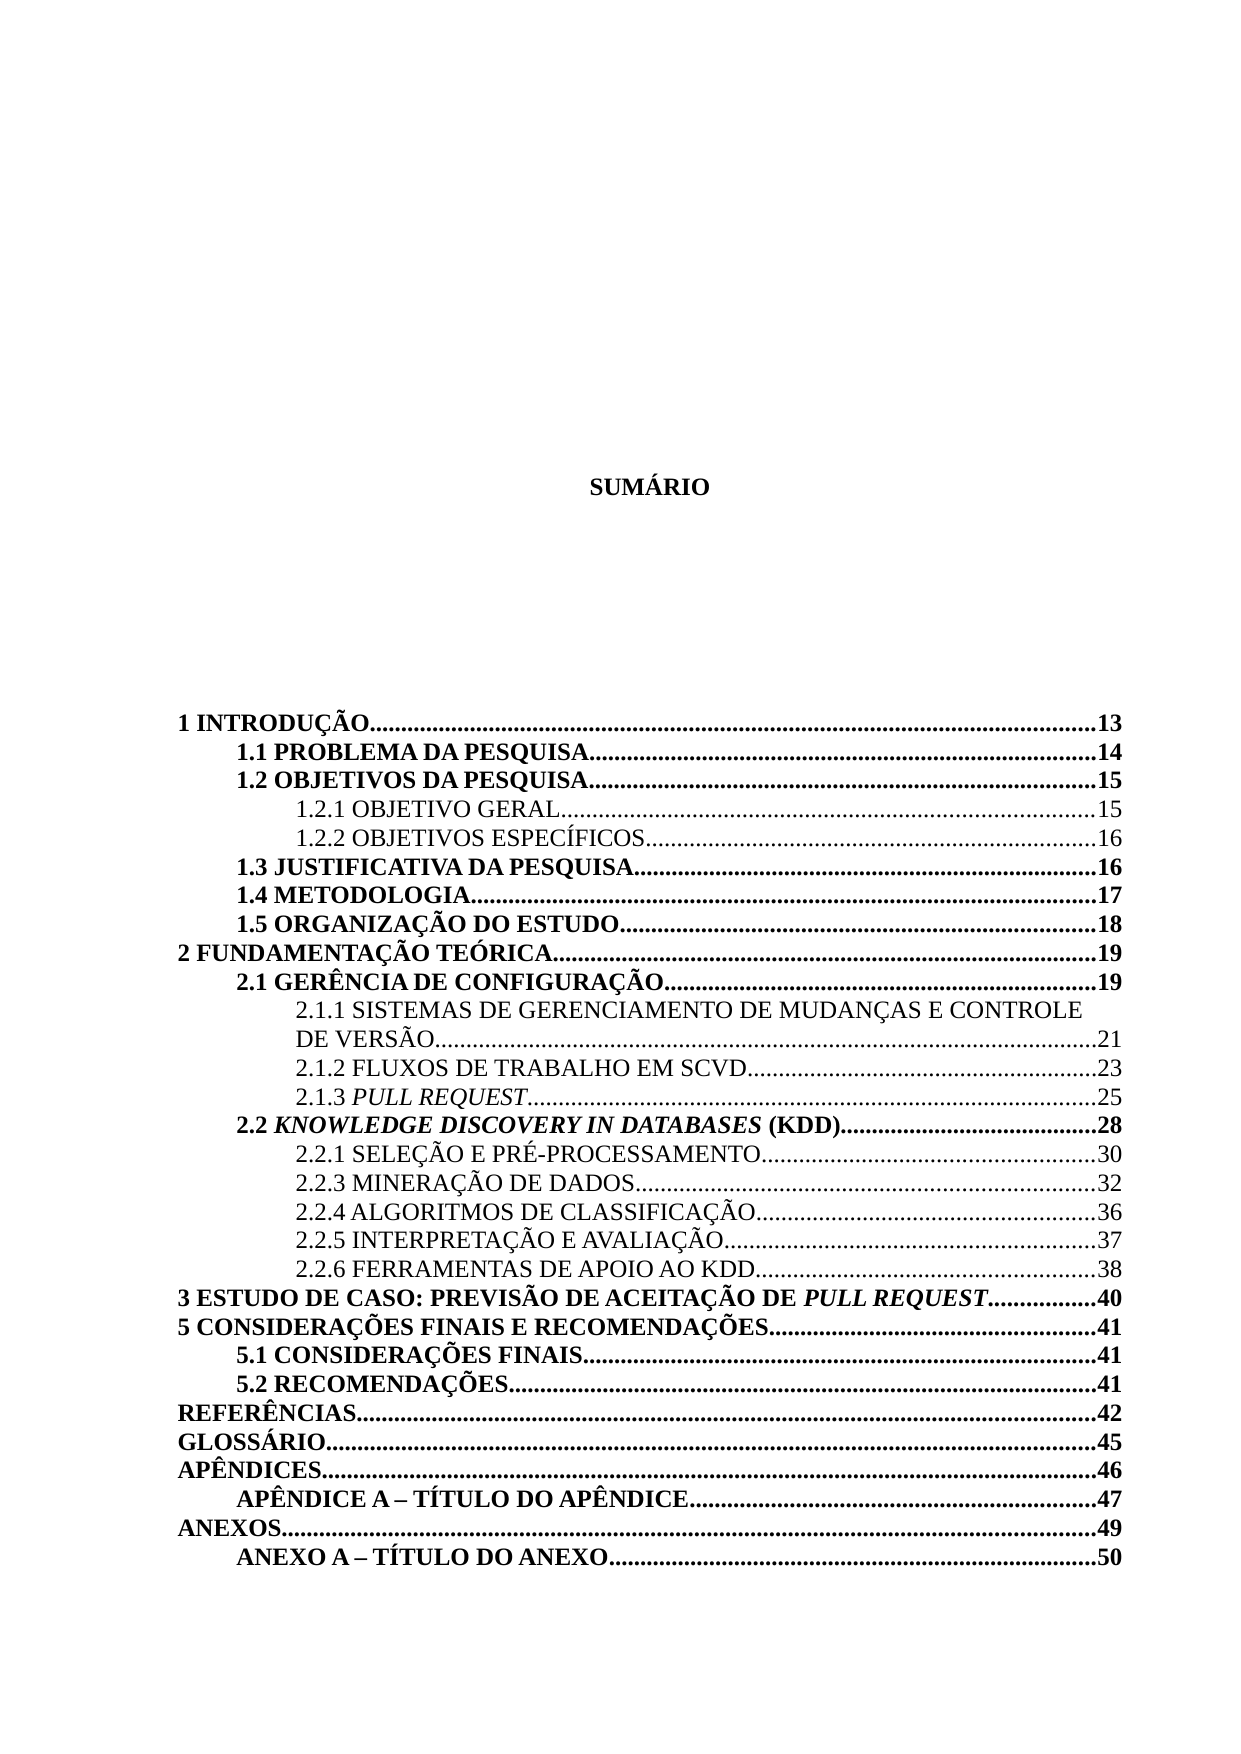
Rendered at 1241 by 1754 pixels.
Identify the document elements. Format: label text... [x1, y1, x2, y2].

text Apêndices 46 [177, 1455, 1122, 1484]
text 1.4 Metodologia 17 [236, 880, 1122, 909]
text GLOSSÁRIO 45 [177, 1427, 1122, 1455]
text 1.3 Justificativa da pesquisa 16 [236, 852, 1122, 880]
text 5.2 RECOMENDAÇÕES 41 [236, 1369, 1122, 1398]
text 2.2.4 Algoritmos de Classificação 36 [295, 1197, 1122, 1225]
text 3 Estudo de Caso: Previsão de aceitação de Pull Request 40 [177, 1283, 1122, 1312]
text 2.1.2 Fluxos de trabalho EM SCVD 23 [295, 1053, 1122, 1082]
text 5 CONSIDERAÇÕES FINAIS E RECOMENDAÇÕES 41 [177, 1312, 1122, 1340]
text 2 Fundamentação teórica 19 [177, 938, 1122, 967]
text 2.1 Gerência de Configuração 19 [236, 967, 1122, 995]
text 2.2.5 Interpretação e Avaliação 37 [295, 1225, 1122, 1254]
text 1.2 objetivos da pesquisa 15 [236, 765, 1122, 794]
text 1.2.1 Objetivo geral 15 [295, 794, 1122, 823]
text 1.5 Organização do estudo 18 [236, 909, 1122, 938]
text 1.1 Problema da pesquisa 14 [236, 737, 1122, 765]
text referências 42 [177, 1398, 1122, 1427]
text ANEXOS 49 [177, 1513, 1122, 1542]
text 2.2 Knowledge Discovery in Databases (KDD) 28 [236, 1110, 1122, 1139]
text APÊNDICE A – Título do Apêndice 47 [236, 1484, 1122, 1513]
text 2.1.1 Sistemas de Gerenciamento de Mudanças e controle de versão 21 [295, 995, 1122, 1053]
text 5.1 CONSIDERAÇÕES FINAIS 41 [236, 1340, 1122, 1369]
text 1.2.2 Objetivos específicos 16 [295, 823, 1122, 852]
text ANEXO A – TÍTULO DO ANEXO 50 [236, 1542, 1122, 1570]
text 2.2.1 Seleção e Pré-processamento 30 [295, 1139, 1122, 1168]
text 2.2.3 Mineração de dados 32 [295, 1168, 1122, 1197]
text 2.1.3 Pull Request 25 [295, 1082, 1122, 1110]
text Sumário [177, 472, 1122, 501]
text 2.2.6 Ferramentas de apoio ao KDD 38 [295, 1254, 1122, 1283]
text 1 Introdução 13 [177, 708, 1122, 737]
